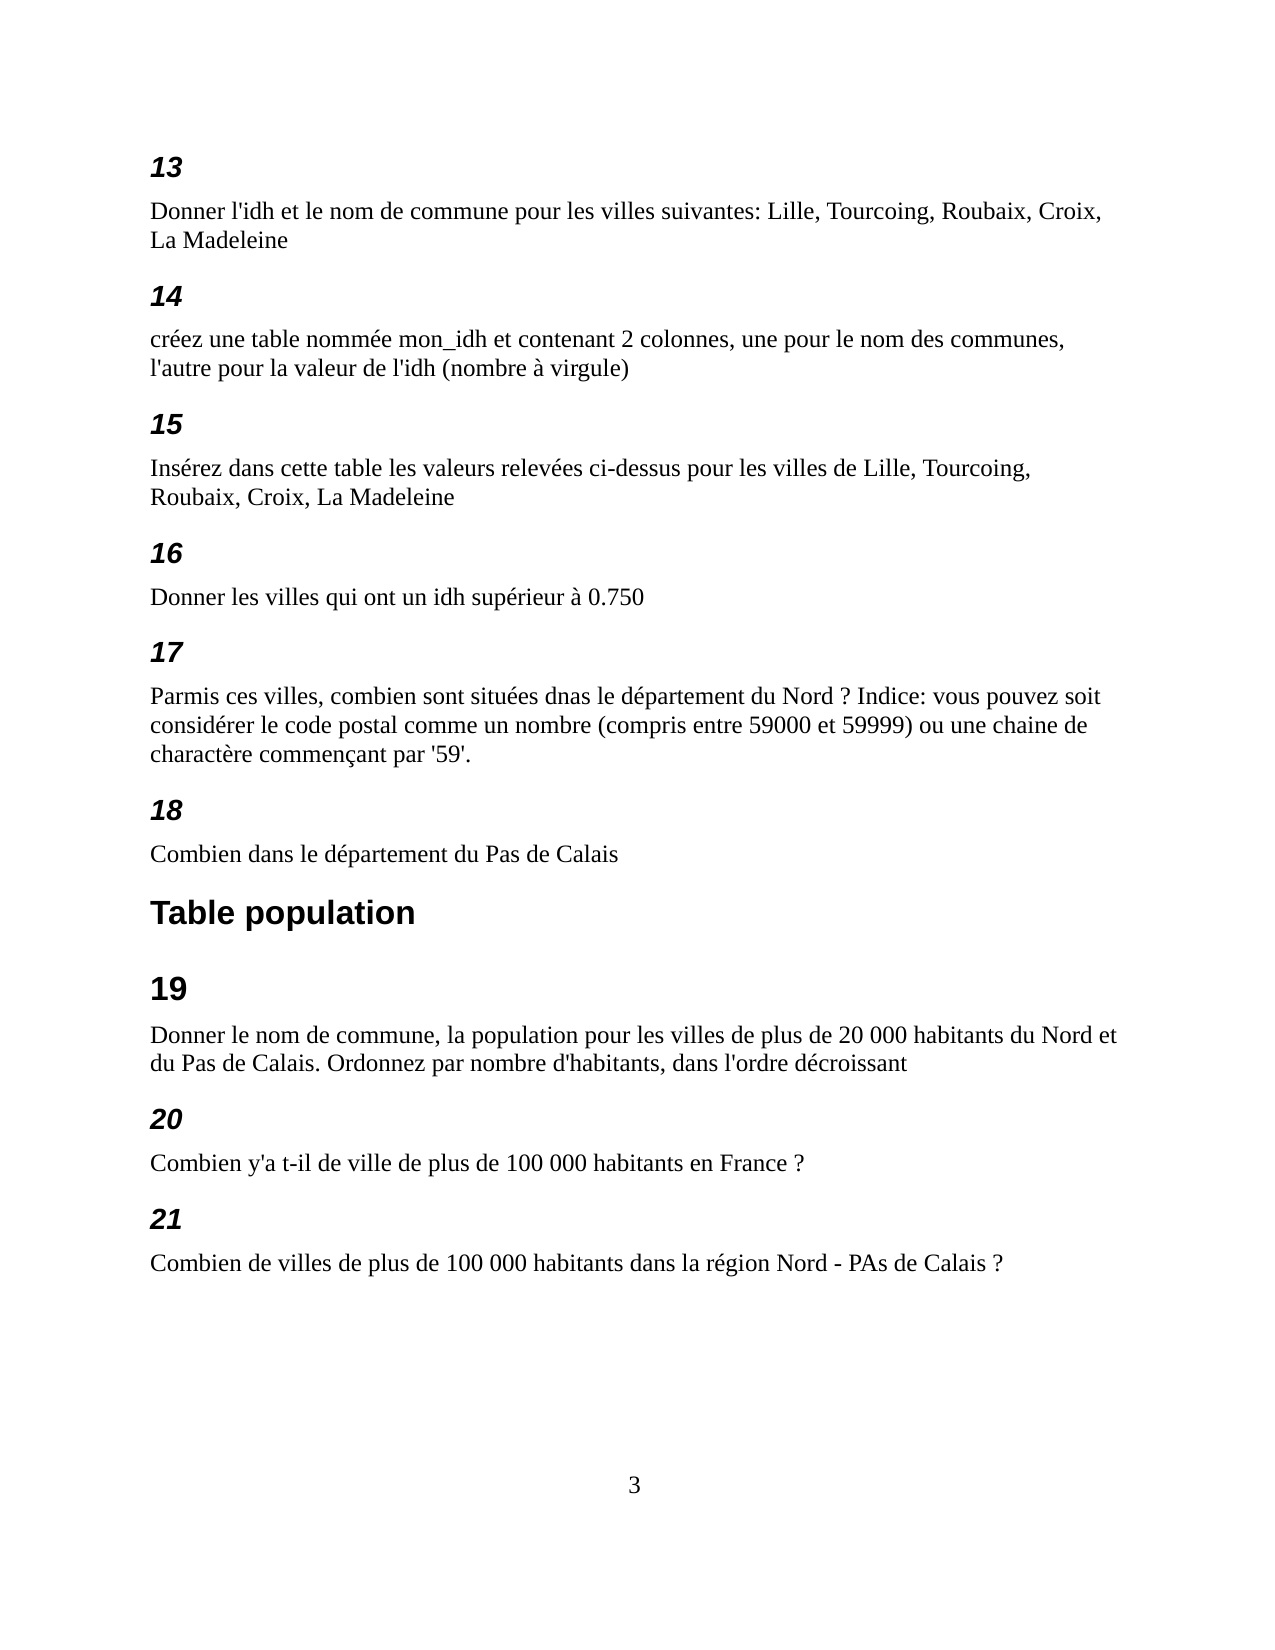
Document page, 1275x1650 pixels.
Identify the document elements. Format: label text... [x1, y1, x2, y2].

subtitle 21 [150, 1202, 1125, 1236]
subtitle 20 [150, 1102, 1125, 1136]
subtitle 19 [150, 969, 1125, 1007]
subtitle 14 [150, 278, 1125, 312]
subtitle 16 [150, 536, 1125, 569]
text Donner le nom de commune, la population pour les villes de plus de 20 000 habitants du Nord et du Pas de Calais. Ordonnez par nombre d'habitants, dans l'ordre décroissant [150, 1020, 1125, 1077]
text Combien dans le département du Pas de Calais [150, 839, 1125, 867]
text créez une table nommée mon_idh et contenant 2 colonnes, une pour le nom des communes, l'autre pour la valeur de l'idh (nombre à virgule) [150, 324, 1125, 382]
text Combien de villes de plus de 100 000 habitants dans la région Nord - PAs de Calais ? [150, 1248, 1125, 1277]
text Parmis ces villes, combien sont situées dnas le département du Nord ? Indice: vous pouvez soit considérer le code postal comme un nombre (compris entre 59000 et 59999) ou une chaine de charactère commençant par '59'. [150, 681, 1125, 768]
text Donner l'idh et le nom de commune pour les villes suivantes: Lille, Tourcoing, Roubaix, Croix, La Madeleine [150, 196, 1125, 253]
subtitle Table population [150, 892, 1125, 931]
text Combien y'a t-il de ville de plus de 100 000 habitants en France ? [150, 1148, 1125, 1177]
subtitle 18 [150, 793, 1125, 826]
subtitle 13 [150, 150, 1125, 183]
subtitle 17 [150, 635, 1125, 669]
text Insérez dans cette table les valeurs relevées ci-dessus pour les villes de Lille, Tourcoing, Roubaix, Croix, La Madeleine [150, 453, 1125, 511]
text Donner les villes qui ont un idh supérieur à 0.750 [150, 582, 1125, 610]
subtitle 15 [150, 407, 1125, 441]
